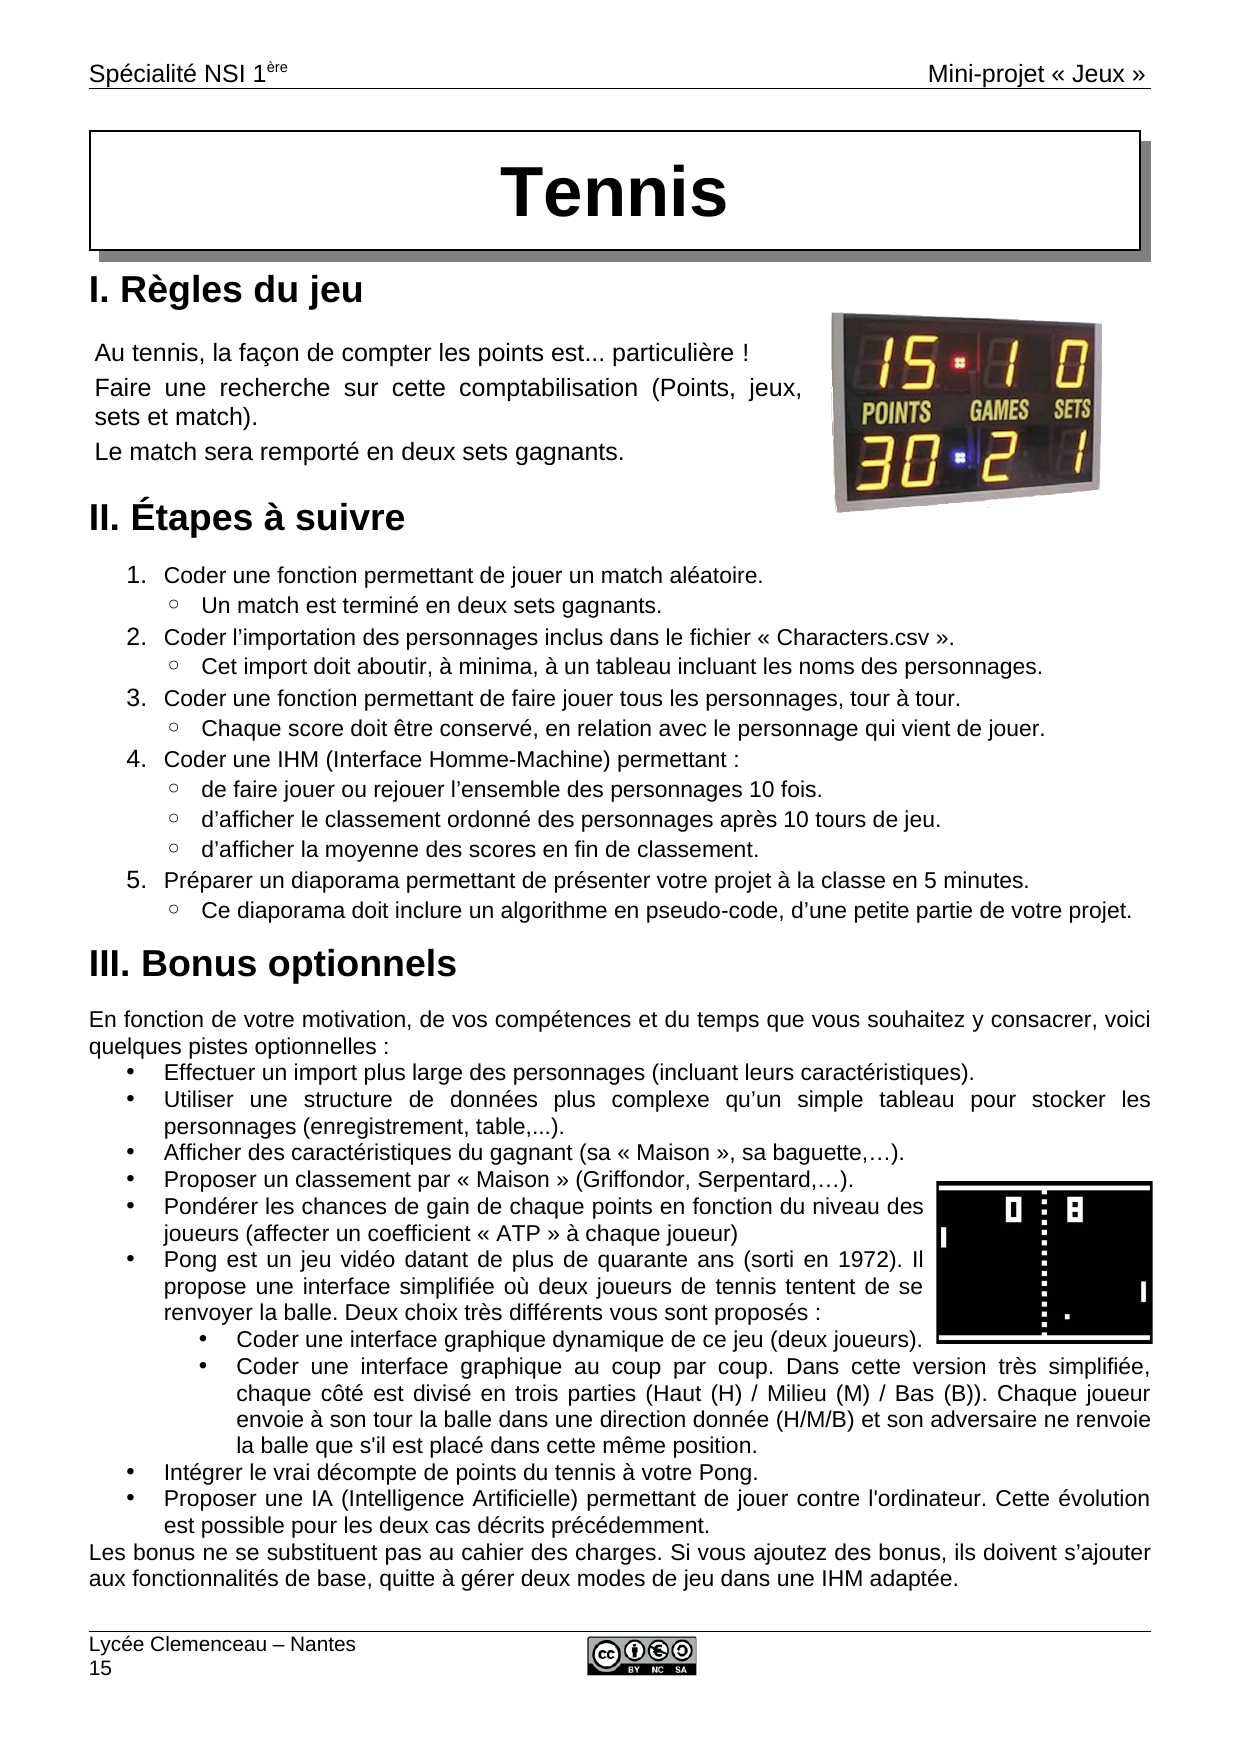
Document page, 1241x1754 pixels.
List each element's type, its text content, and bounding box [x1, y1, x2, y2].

list Proposer une IA (Intelligence Artificielle) permettant de jouer contre l'ordinateur. Cette évolution est possible pour les deux cas décrits précédemment. [126, 1485, 1151, 1539]
table_header [1108, 333, 1151, 478]
list Effectuer un import plus large des personnages (incluant leurs caractéristiques). [126, 1059, 1151, 1086]
list d’afficher le classement ordonné des personnages après 10 tours de jeu. [164, 806, 1151, 833]
table_header [809, 333, 824, 478]
list Coder l’importation des personnages inclus dans le fichier « Characters.csv ». [126, 621, 1151, 650]
list Coder une interface graphique au coup par coup. Dans cette version très simplifiée, chaque côté est divisé en trois parties (Haut (H) / Milieu (M) / Bas (B)). Chaque joueur envoie à son tour la balle dans une direction donnée (H/M/B) et son adversaire ne renvoie la balle que s'il est placé dans cette même position. [199, 1353, 1151, 1458]
list Coder une interface graphique dynamique de ce jeu (deux joueurs). [199, 1326, 1151, 1353]
list Intégrer le vrai décompte de points du tennis à votre Pong. [126, 1458, 1151, 1485]
list Pondérer les chances de gain de chaque points en fonction du niveau des joueurs (affecter un coefficient « ATP » à chaque joueur) [126, 1193, 936, 1246]
list Utiliser une structure de données plus complexe qu’un simple tableau pour stocker les personnages (enregistrement, table,...). [126, 1086, 1151, 1139]
list Pong est un jeu vidéo datant de plus de quarante ans (sorti en 1972). Il propose une interface simplifiée où deux joueurs de tennis tentent de se renvoyer la balle. Deux choix très différents vous sont proposés : [126, 1246, 936, 1326]
list Coder une fonction permettant de jouer un match aléatoire. [126, 560, 1151, 589]
list Afficher des caractéristiques du gagnant (sa « Maison », sa baguette,…). [126, 1139, 1151, 1166]
subtitle Étapes à suivre [89, 495, 1151, 538]
list Proposer un classement par « Maison » (Griffondor, Serpentard,…). [126, 1166, 1151, 1193]
subtitle Bonus optionnels [89, 942, 1151, 985]
table_header Au tennis, la façon de compter les points est... particulière ! Faire une recherche sur cette comptabilisation (Points, jeux, sets et match). Le match sera remporté en deux sets gagnants. [89, 333, 809, 478]
text Les bonus ne se substituent pas au cahier des charges. Si vous ajoutez des bonus, ils doivent s’ajouter aux fonctionnalités de base, quitte à gérer deux modes de jeu dans une IHM adaptée. [89, 1539, 1151, 1591]
list Coder une IHM (Interface Homme-Machine) permettant : [126, 744, 1151, 773]
list Chaque score doit être conservé, en relation avec le personnage qui vient de jouer. [164, 714, 1151, 741]
list Ce diaporama doit inclure un algorithme en pseudo-code, d’une petite partie de votre projet. [164, 897, 1151, 924]
text En fonction de votre motivation, de vos compétences et du temps que vous souhaitez y consacrer, voici quelques pistes optionnelles : [89, 1006, 1151, 1059]
list Préparer un diaporama permettant de présenter votre projet à la classe en 5 minutes. [126, 865, 1151, 894]
picture [824, 303, 1108, 517]
list de faire jouer ou rejouer l’ensemble des personnages 10 fois. [164, 776, 1151, 803]
list d’afficher la moyenne des scores en fin de classement. [164, 836, 1151, 862]
picture [586, 1635, 697, 1676]
subtitle Règles du jeu [89, 268, 1151, 311]
list Cet import doit aboutir, à minima, à un tableau incluant les noms des personnages. [164, 653, 1151, 680]
list Coder une fonction permettant de faire jouer tous les personnages, tour à tour. [126, 683, 1151, 712]
text Tennis [91, 132, 1139, 249]
list Un match est terminé en deux sets gagnants. [164, 592, 1151, 618]
picture [936, 1181, 1153, 1344]
